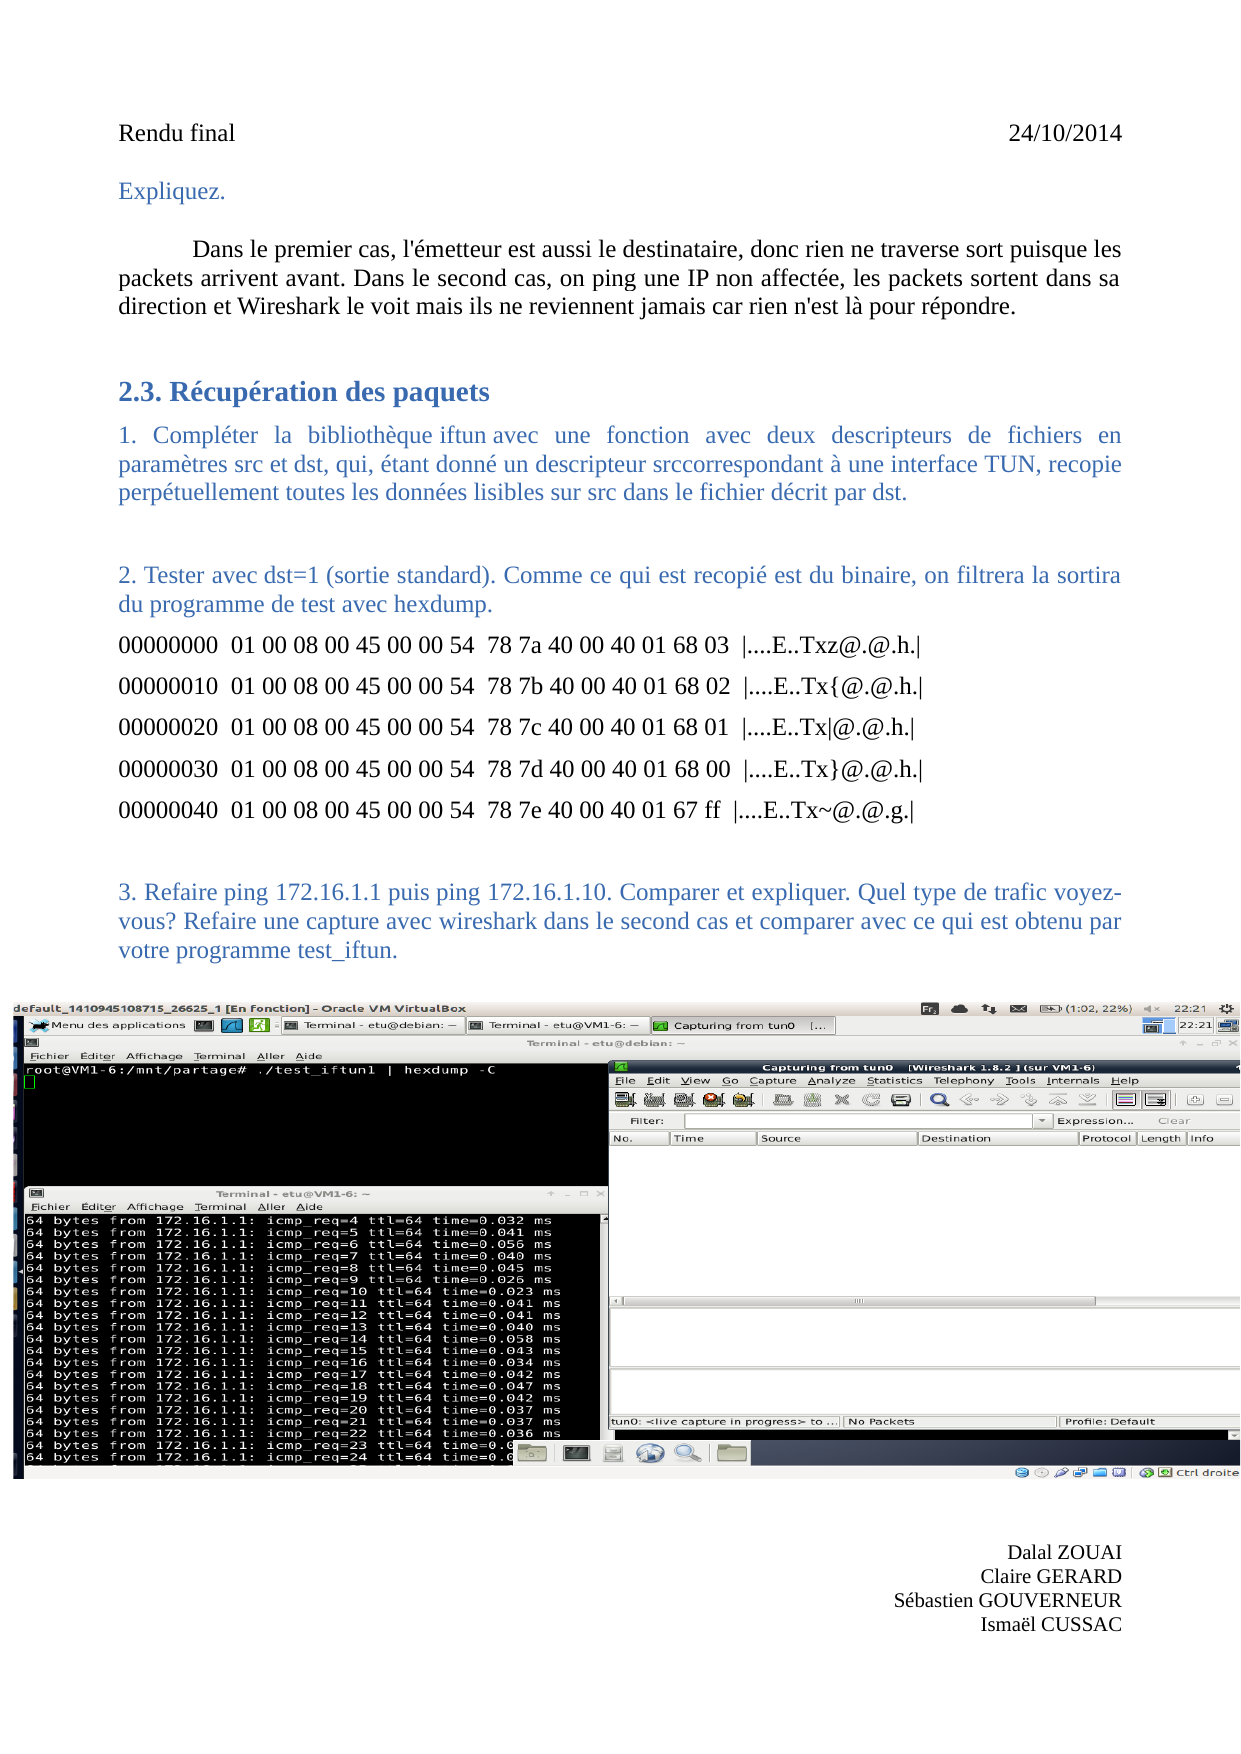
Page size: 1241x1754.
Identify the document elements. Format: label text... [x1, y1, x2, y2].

text 00000000 01 00 08 00 45 00 00 54 78 7a 40 00 40 01 68 03 |....E..Txz@.@.h.| [118, 630, 1122, 659]
text 00000010 01 00 08 00 45 00 00 54 78 7b 40 00 40 01 68 02 |....E..Tx{@.@.h.| [118, 671, 1122, 700]
text 2. Tester avec dst=1 (sortie standard). Comme ce qui est recopié est du binaire, on filtrera la sortira du programme de test avec hexdump. [118, 560, 1122, 617]
text 1. Compléter la bibliothèque iftun avec une fonction avec deux descripteurs de fichiers en paramètres src et dst, qui, étant donné un descripteur srccorrespondant à une interface TUN, recopie perpétuellement toutes les données lisibles sur src dans le fichier décrit par dst. [118, 420, 1122, 506]
text 3. Refaire ping 172.16.1.1 puis ping 172.16.1.10. Comparer et expliquer. Quel type de trafic voyez-vous? Refaire une capture avec wireshark dans le second cas et comparer avec ce qui est obtenu par votre programme test_iftun. [118, 877, 1122, 964]
text 00000030 01 00 08 00 45 00 00 54 78 7d 40 00 40 01 68 00 |....E..Tx}@.@.h.| [118, 754, 1122, 782]
text Dans le premier cas, l'émetteur est aussi le destinataire, donc rien ne traverse sort puisque les packets arrivent avant. Dans le second cas, on ping une IP non affectée, les packets sortent dans sa direction et Wireshark le voit mais ils ne reviennent jamais car rien n'est là pour répondre. [118, 234, 1122, 320]
text 00000020 01 00 08 00 45 00 00 54 78 7c 40 00 40 01 68 01 |....E..Tx|@.@.h.| [118, 712, 1122, 741]
subtitle 2.3. Récupération des paquets [118, 374, 1122, 407]
text 00000040 01 00 08 00 45 00 00 54 78 7e 40 00 40 01 67 ff |....E..Tx~@.@.g.| [118, 795, 1122, 824]
text Expliquez. [118, 176, 1122, 205]
picture [13, 1001, 1240, 1479]
